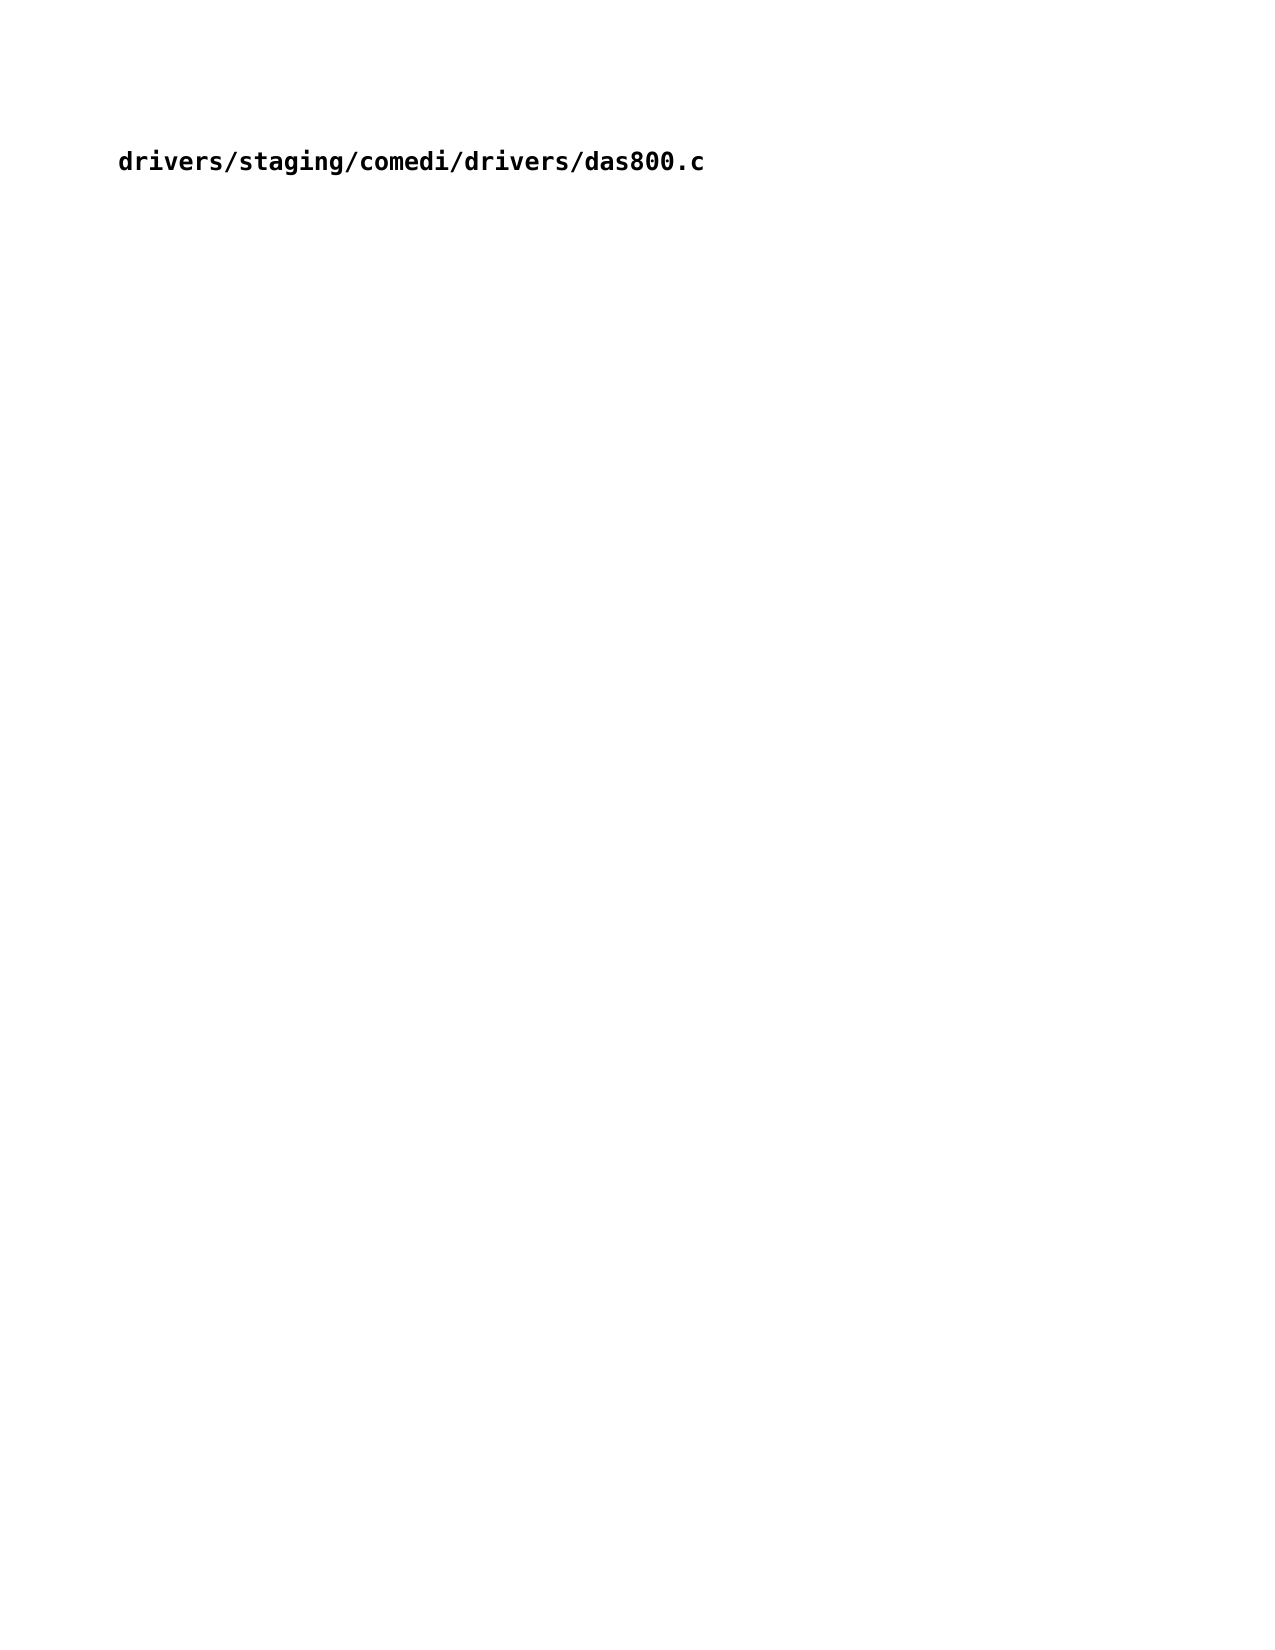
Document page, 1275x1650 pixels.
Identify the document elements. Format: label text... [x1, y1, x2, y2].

text drivers/staging/comedi/drivers/das800.c [118, 147, 1157, 176]
